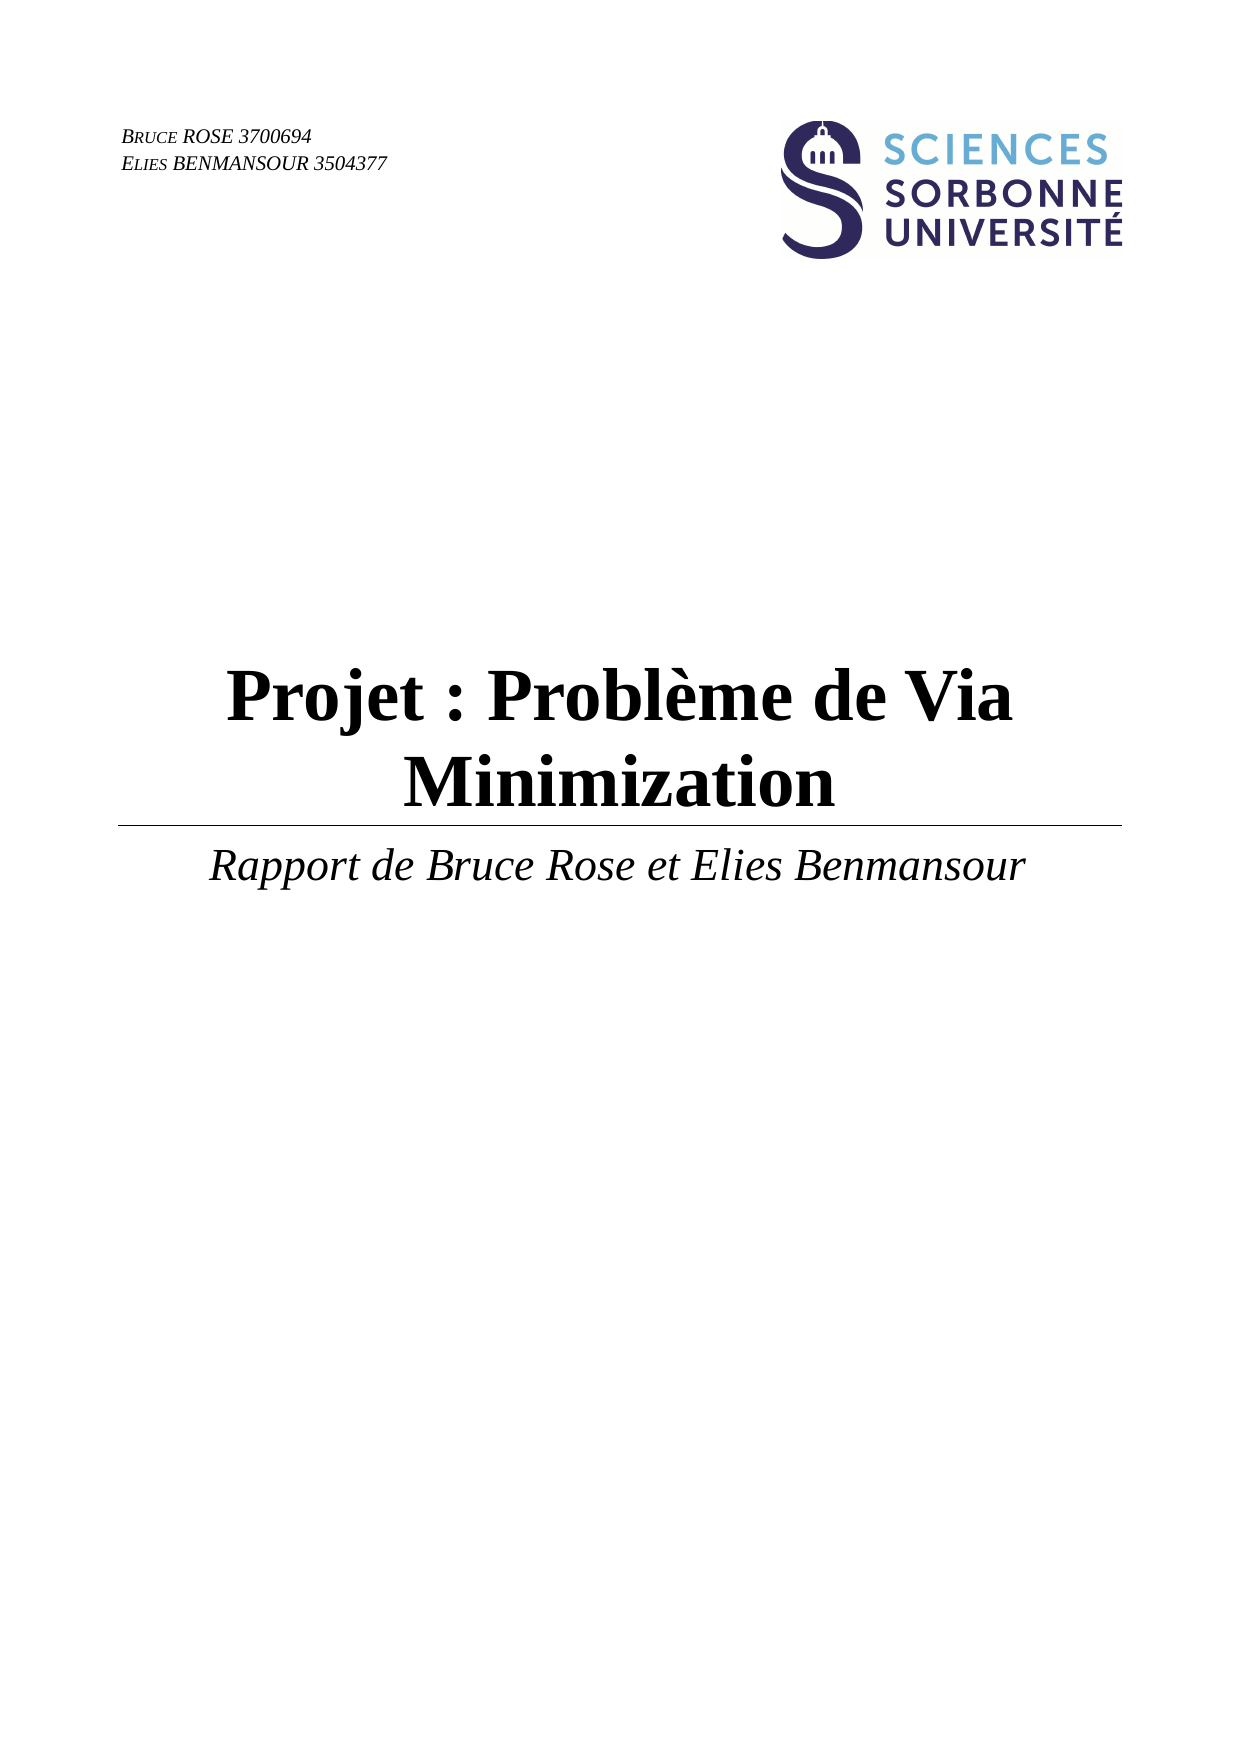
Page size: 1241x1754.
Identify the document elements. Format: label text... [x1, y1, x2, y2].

title Projet : Problème de Via Minimization [118, 647, 1122, 825]
picture [781, 121, 1123, 259]
subtitle Rapport de Bruce Rose et Elies Benmansour [118, 838, 1122, 891]
